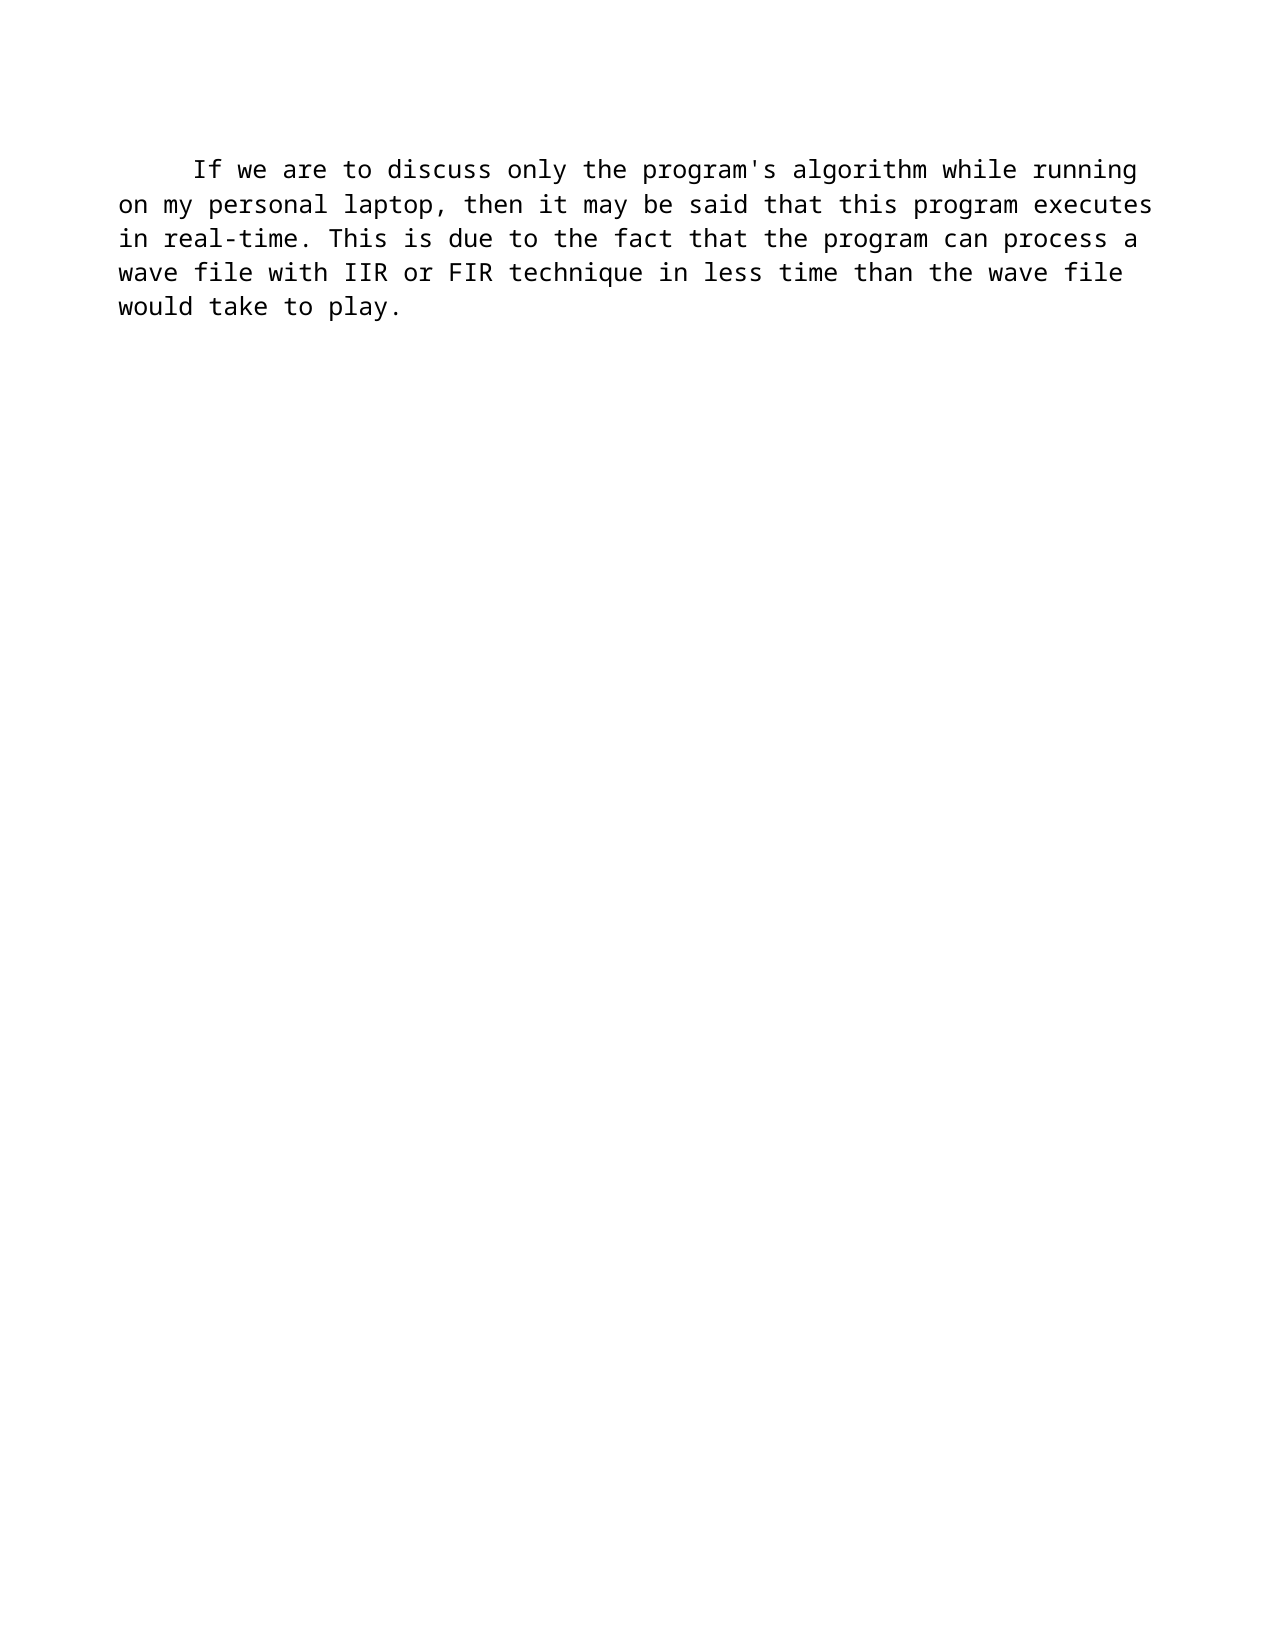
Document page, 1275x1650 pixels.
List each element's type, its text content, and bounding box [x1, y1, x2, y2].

text If we are to discuss only the program's algorithm while running on my personal laptop, then it may be said that this program executes in real-time. This is due to the fact that the program can process a wave file with IIR or FIR technique in less time than the wave file would take to play. [118, 152, 1157, 322]
